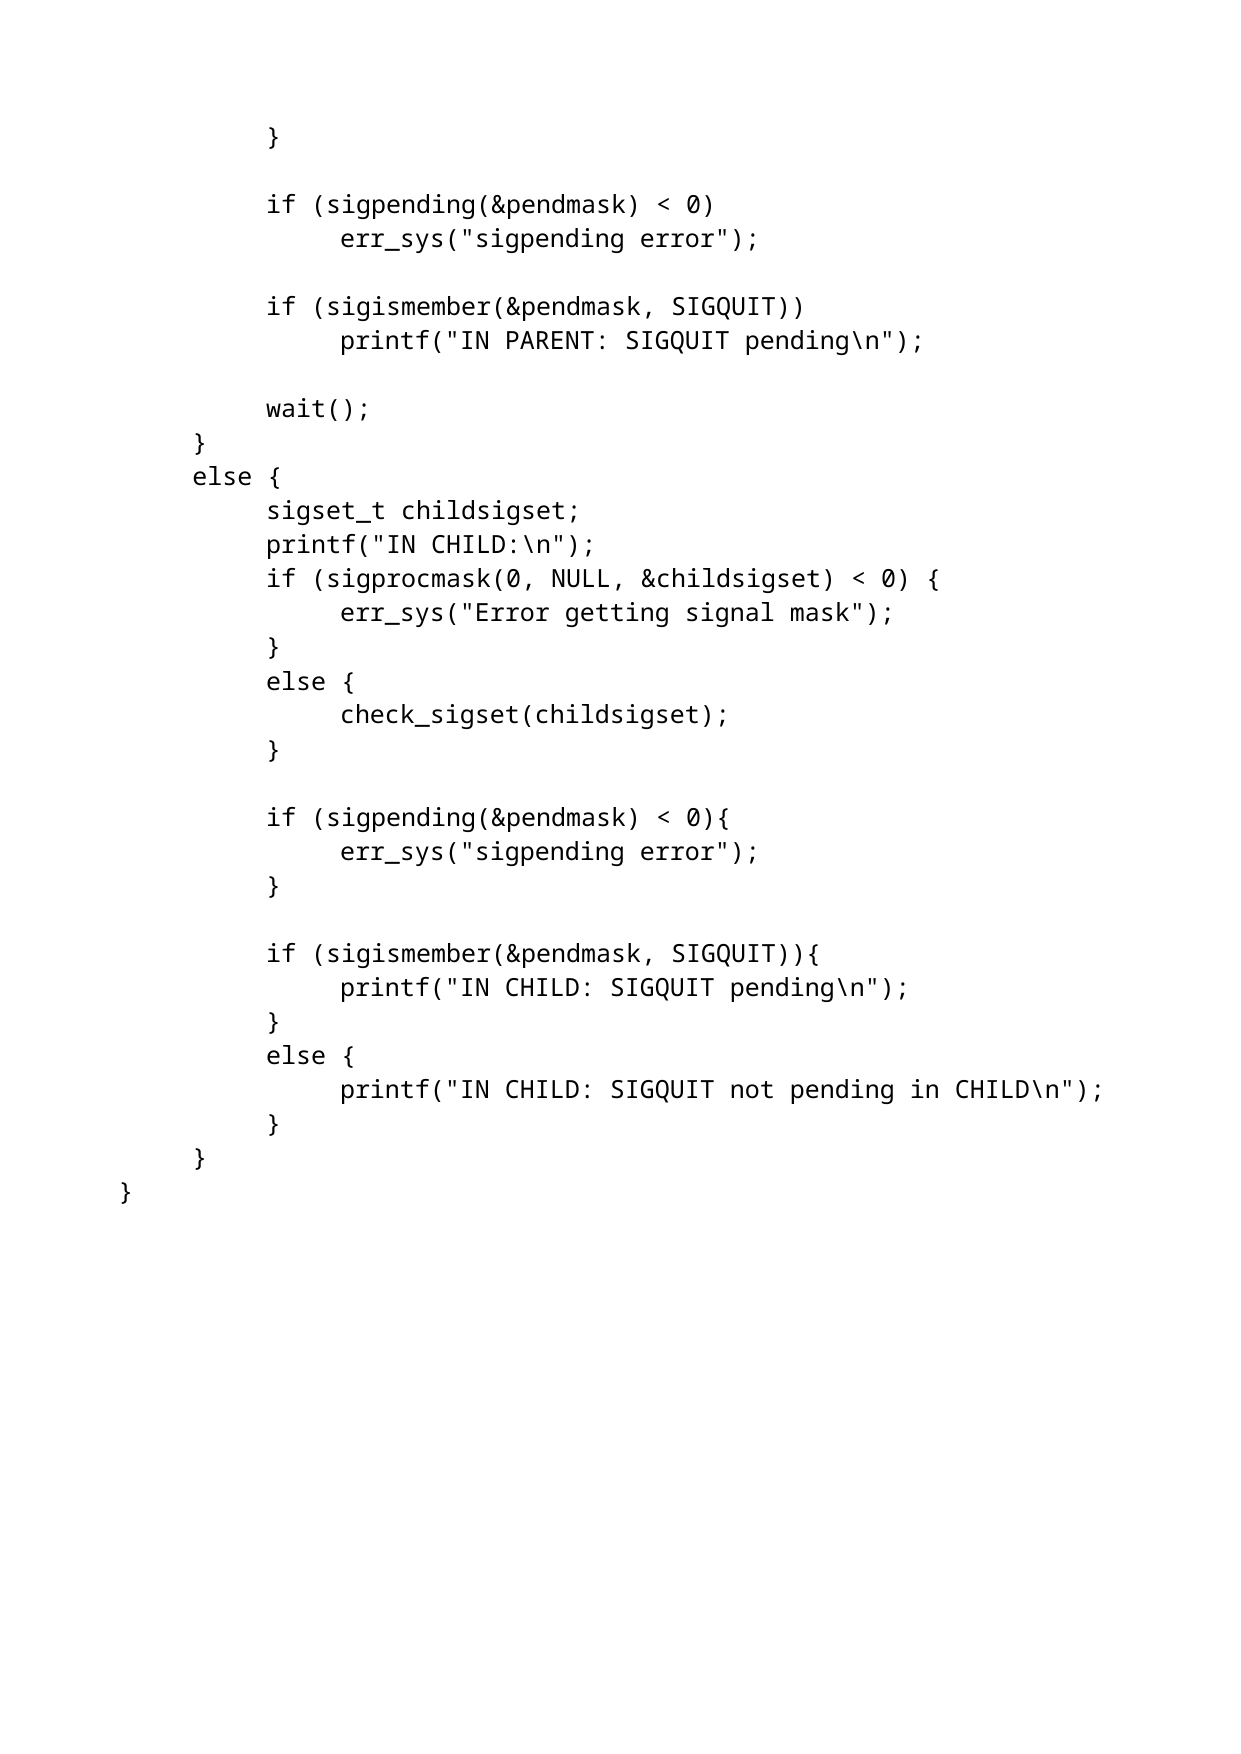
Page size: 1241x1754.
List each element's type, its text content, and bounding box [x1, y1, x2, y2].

text wait(); [118, 391, 1122, 425]
text err_sys("Error getting signal mask"); [118, 595, 1122, 629]
text if (sigpending(&pendmask) < 0){ [118, 799, 1122, 833]
text err_sys("sigpending error"); [118, 833, 1122, 867]
text } [118, 731, 1122, 765]
text else { [118, 663, 1122, 697]
text else { [118, 1038, 1122, 1072]
text } [118, 425, 1122, 459]
text if (sigprocmask(0, NULL, &childsigset) < 0) { [118, 561, 1122, 595]
text err_sys("sigpending error"); [118, 220, 1122, 254]
text printf("IN CHILD:\n"); [118, 527, 1122, 561]
text } [118, 1174, 1122, 1208]
text printf("IN CHILD: SIGQUIT pending\n"); [118, 970, 1122, 1004]
text } [118, 867, 1122, 902]
text if (sigismember(&pendmask, SIGQUIT)){ [118, 936, 1122, 970]
text } [118, 1140, 1122, 1174]
text printf("IN CHILD: SIGQUIT not pending in CHILD\n"); [118, 1072, 1122, 1106]
text if (sigismember(&pendmask, SIGQUIT)) [118, 288, 1122, 322]
text else { [118, 459, 1122, 493]
text check_sigset(childsigset); [118, 697, 1122, 731]
text sigset_t childsigset; [118, 493, 1122, 527]
text } [118, 629, 1122, 663]
text } [118, 1004, 1122, 1038]
text if (sigpending(&pendmask) < 0) [118, 186, 1122, 220]
text printf("IN PARENT: SIGQUIT pending\n"); [118, 322, 1122, 357]
text } [118, 1106, 1122, 1140]
text } [118, 118, 1122, 152]
